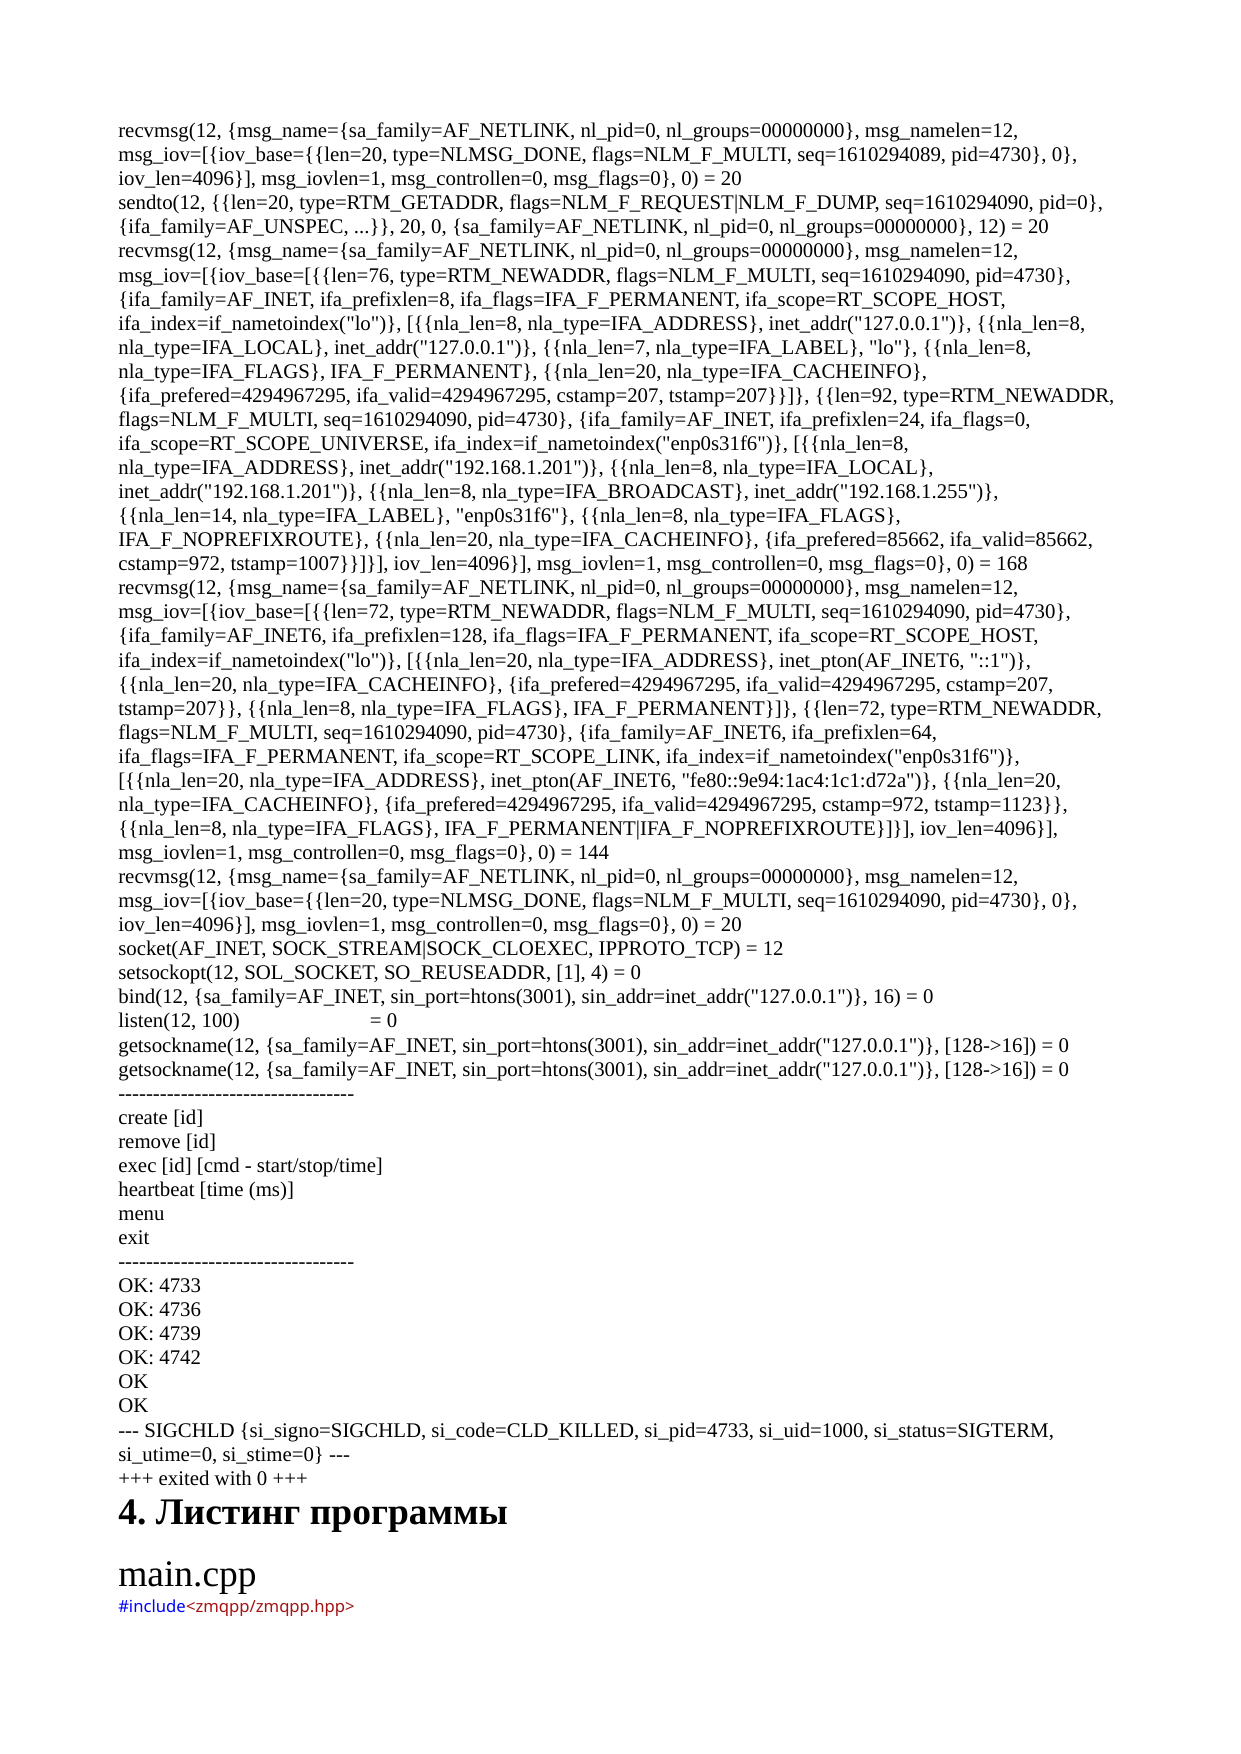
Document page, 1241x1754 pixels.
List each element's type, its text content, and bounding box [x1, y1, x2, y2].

text setsockopt(12, SOL_SOCKET, SO_REUSEADDR, [1], 4) = 0 [118, 960, 1122, 984]
text OK [118, 1369, 1122, 1393]
text heartbeat [time (ms)] [118, 1177, 1122, 1201]
text socket(AF_INET, SOCK_STREAM|SOCK_CLOEXEC, IPPROTO_TCP) = 12 [118, 936, 1122, 960]
text listen(12, 100) = 0 [118, 1008, 1122, 1032]
text OK: 4742 [118, 1345, 1122, 1369]
text OK: 4736 [118, 1297, 1122, 1321]
text getsockname(12, {sa_family=AF_INET, sin_port=htons(3001), sin_addr=inet_addr("127.0.0.1")}, [128->16]) = 0 [118, 1032, 1122, 1057]
text +++ exited with 0 +++ [118, 1466, 1122, 1490]
text recvmsg(12, {msg_name={sa_family=AF_NETLINK, nl_pid=0, nl_groups=00000000}, msg_namelen=12, msg_iov=[{iov_base=[{{len=76, type=RTM_NEWADDR, flags=NLM_F_MULTI, seq=1610294090, pid=4730}, {ifa_family=AF_INET, ifa_prefixlen=8, ifa_flags=IFA_F_PERMANENT, ifa_scope=RT_SCOPE_HOST, ifa_index=if_nametoindex("lo")}, [{{nla_len=8, nla_type=IFA_ADDRESS}, inet_addr("127.0.0.1")}, {{nla_len=8, nla_type=IFA_LOCAL}, inet_addr("127.0.0.1")}, {{nla_len=7, nla_type=IFA_LABEL}, "lo"}, {{nla_len=8, nla_type=IFA_FLAGS}, IFA_F_PERMANENT}, {{nla_len=20, nla_type=IFA_CACHEINFO}, {ifa_prefered=4294967295, ifa_valid=4294967295, cstamp=207, tstamp=207}}]}, {{len=92, type=RTM_NEWADDR, flags=NLM_F_MULTI, seq=1610294090, pid=4730}, {ifa_family=AF_INET, ifa_prefixlen=24, ifa_flags=0, ifa_scope=RT_SCOPE_UNIVERSE, ifa_index=if_nametoindex("enp0s31f6")}, [{{nla_len=8, nla_type=IFA_ADDRESS}, inet_addr("192.168.1.201")}, {{nla_len=8, nla_type=IFA_LOCAL}, inet_addr("192.168.1.201")}, {{nla_len=8, nla_type=IFA_BROADCAST}, inet_addr("192.168.1.255")}, {{nla_len=14, nla_type=IFA_LABEL}, "enp0s31f6"}, {{nla_len=8, nla_type=IFA_FLAGS}, IFA_F_NOPREFIXROUTE}, {{nla_len=20, nla_type=IFA_CACHEINFO}, {ifa_prefered=85662, ifa_valid=85662, cstamp=972, tstamp=1007}}]}], iov_len=4096}], msg_iovlen=1, msg_controllen=0, msg_flags=0}, 0) = 168 [118, 238, 1122, 575]
text remove [id] [118, 1129, 1122, 1153]
text sendto(12, {{len=20, type=RTM_GETADDR, flags=NLM_F_REQUEST|NLM_F_DUMP, seq=1610294090, pid=0}, {ifa_family=AF_UNSPEC, ...}}, 20, 0, {sa_family=AF_NETLINK, nl_pid=0, nl_groups=00000000}, 12) = 20 [118, 190, 1122, 238]
text main.cpp [118, 1552, 1122, 1595]
text OK: 4739 [118, 1321, 1122, 1345]
text exit [118, 1225, 1122, 1249]
text getsockname(12, {sa_family=AF_INET, sin_port=htons(3001), sin_addr=inet_addr("127.0.0.1")}, [128->16]) = 0 [118, 1057, 1122, 1081]
text recvmsg(12, {msg_name={sa_family=AF_NETLINK, nl_pid=0, nl_groups=00000000}, msg_namelen=12, msg_iov=[{iov_base={{len=20, type=NLMSG_DONE, flags=NLM_F_MULTI, seq=1610294089, pid=4730}, 0}, iov_len=4096}], msg_iovlen=1, msg_controllen=0, msg_flags=0}, 0) = 20 [118, 118, 1122, 190]
text recvmsg(12, {msg_name={sa_family=AF_NETLINK, nl_pid=0, nl_groups=00000000}, msg_namelen=12, msg_iov=[{iov_base={{len=20, type=NLMSG_DONE, flags=NLM_F_MULTI, seq=1610294090, pid=4730}, 0}, iov_len=4096}], msg_iovlen=1, msg_controllen=0, msg_flags=0}, 0) = 20 [118, 864, 1122, 936]
text recvmsg(12, {msg_name={sa_family=AF_NETLINK, nl_pid=0, nl_groups=00000000}, msg_namelen=12, msg_iov=[{iov_base=[{{len=72, type=RTM_NEWADDR, flags=NLM_F_MULTI, seq=1610294090, pid=4730}, {ifa_family=AF_INET6, ifa_prefixlen=128, ifa_flags=IFA_F_PERMANENT, ifa_scope=RT_SCOPE_HOST, ifa_index=if_nametoindex("lo")}, [{{nla_len=20, nla_type=IFA_ADDRESS}, inet_pton(AF_INET6, "::1")}, {{nla_len=20, nla_type=IFA_CACHEINFO}, {ifa_prefered=4294967295, ifa_valid=4294967295, cstamp=207, tstamp=207}}, {{nla_len=8, nla_type=IFA_FLAGS}, IFA_F_PERMANENT}]}, {{len=72, type=RTM_NEWADDR, flags=NLM_F_MULTI, seq=1610294090, pid=4730}, {ifa_family=AF_INET6, ifa_prefixlen=64, ifa_flags=IFA_F_PERMANENT, ifa_scope=RT_SCOPE_LINK, ifa_index=if_nametoindex("enp0s31f6")}, [{{nla_len=20, nla_type=IFA_ADDRESS}, inet_pton(AF_INET6, "fe80::9e94:1ac4:1c1:d72a")}, {{nla_len=20, nla_type=IFA_CACHEINFO}, {ifa_prefered=4294967295, ifa_valid=4294967295, cstamp=972, tstamp=1123}}, {{nla_len=8, nla_type=IFA_FLAGS}, IFA_F_PERMANENT|IFA_F_NOPREFIXROUTE}]}], iov_len=4096}], msg_iovlen=1, msg_controllen=0, msg_flags=0}, 0) = 144 [118, 575, 1122, 864]
text create [id] [118, 1105, 1122, 1129]
text bind(12, {sa_family=AF_INET, sin_port=htons(3001), sin_addr=inet_addr("127.0.0.1")}, 16) = 0 [118, 984, 1122, 1008]
text --- SIGCHLD {si_signo=SIGCHLD, si_code=CLD_KILLED, si_pid=4733, si_uid=1000, si_status=SIGTERM, si_utime=0, si_stime=0} --- [118, 1417, 1122, 1466]
text OK: 4733 [118, 1273, 1122, 1297]
text 4. Листинг программы [118, 1490, 1122, 1533]
text #include<zmqpp/zmqpp.hpp> [118, 1595, 1122, 1617]
text exec [id] [cmd - start/stop/time] [118, 1153, 1122, 1177]
text ---------------------------------- [118, 1249, 1122, 1273]
text OK [118, 1393, 1122, 1417]
text ---------------------------------- [118, 1081, 1122, 1105]
text menu [118, 1201, 1122, 1225]
